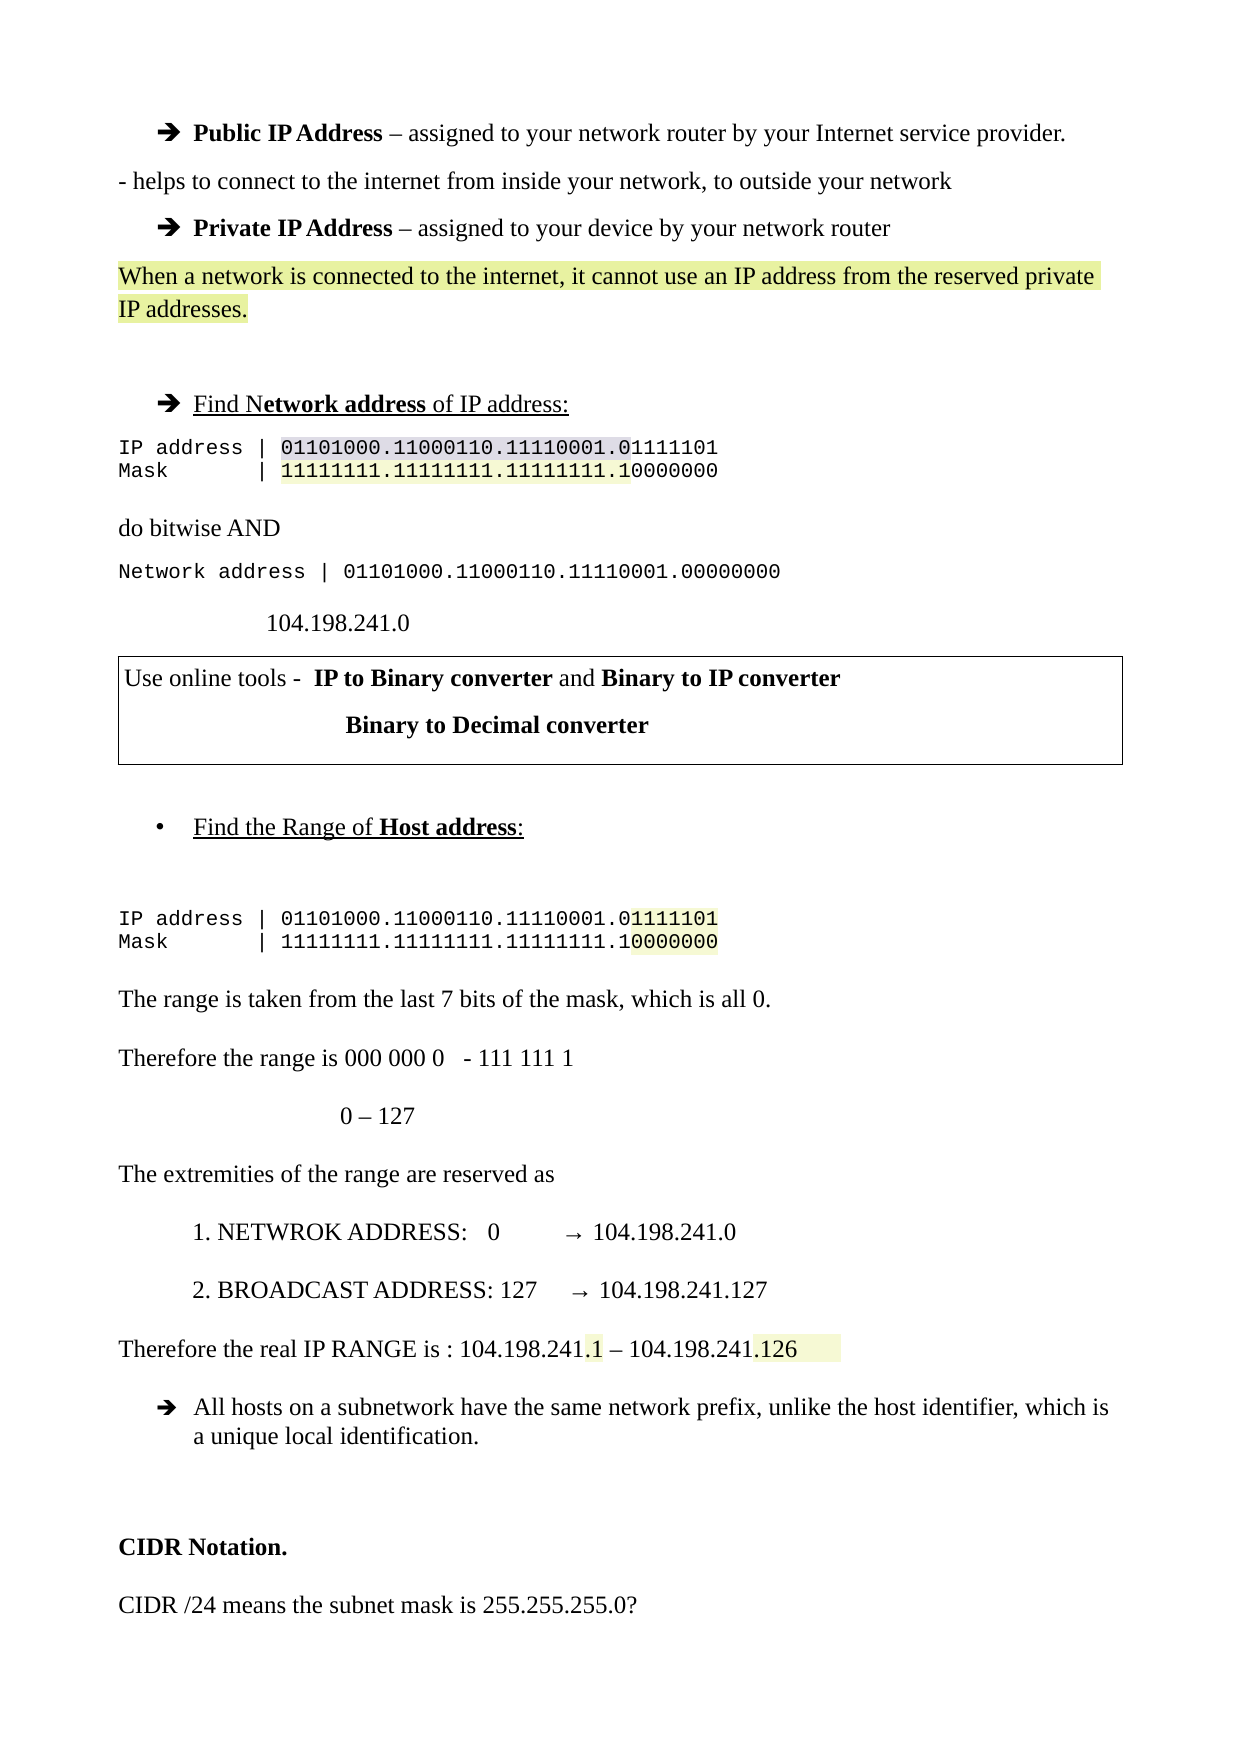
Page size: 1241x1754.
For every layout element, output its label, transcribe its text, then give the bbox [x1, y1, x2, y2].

text do bitwise AND [118, 513, 1122, 542]
list Private IP Address – assigned to your device by your network router [156, 213, 1122, 242]
text Therefore the range is 000 000 0 - 111 111 1 [118, 1043, 1122, 1071]
list Public IP Address – assigned to your network router by your Internet service provider. [156, 118, 1122, 147]
text 104.198.241.0 [118, 608, 1122, 637]
list All hosts on a subnetwork have the same network prefix, unlike the host identifier, which is a unique local identification. [156, 1392, 1122, 1449]
list Find the Range of Host address: [156, 812, 1122, 841]
text The range is taken from the last 7 bits of the mask, which is all 0. [118, 984, 1122, 1013]
list Find Network address of IP address: [156, 389, 1122, 418]
text CIDR /24 means the subnet mask is 255.255.255.0? [118, 1590, 1122, 1619]
text IP address | 01101000.11000110.11110001.01111101 [118, 437, 1122, 460]
text Network address | 01101000.11000110.11110001.00000000 [118, 561, 1122, 585]
text - helps to connect to the internet from inside your network, to outside your network [118, 166, 1122, 194]
text When a network is connected to the internet, it cannot use an IP address from the reserved private IP addresses. [118, 261, 1122, 323]
text 0 – 127 [118, 1101, 1122, 1129]
text 1. NETWROK ADDRESS: 0 → 104.198.241.0 [118, 1217, 1122, 1246]
text Mask | 11111111.11111111.11111111.10000000 [118, 931, 1122, 955]
text 2. BROADCAST ADDRESS: 127 → 104.198.241.127 [118, 1276, 1122, 1304]
text Therefore the real IP RANGE is : 104.198.241.1 – 104.198.241.126 [118, 1334, 1122, 1362]
text Mask | 11111111.11111111.11111111.10000000 [118, 460, 1122, 484]
subtitle CIDR Notation. [118, 1532, 1122, 1561]
text IP address | 01101000.11000110.11110001.01111101 [118, 908, 1122, 931]
text The extremities of the range are reserved as [118, 1159, 1122, 1188]
table_header Use online tools - IP to Binary converter and Binary to IP converter Binary to Decimal converter [119, 657, 1122, 764]
